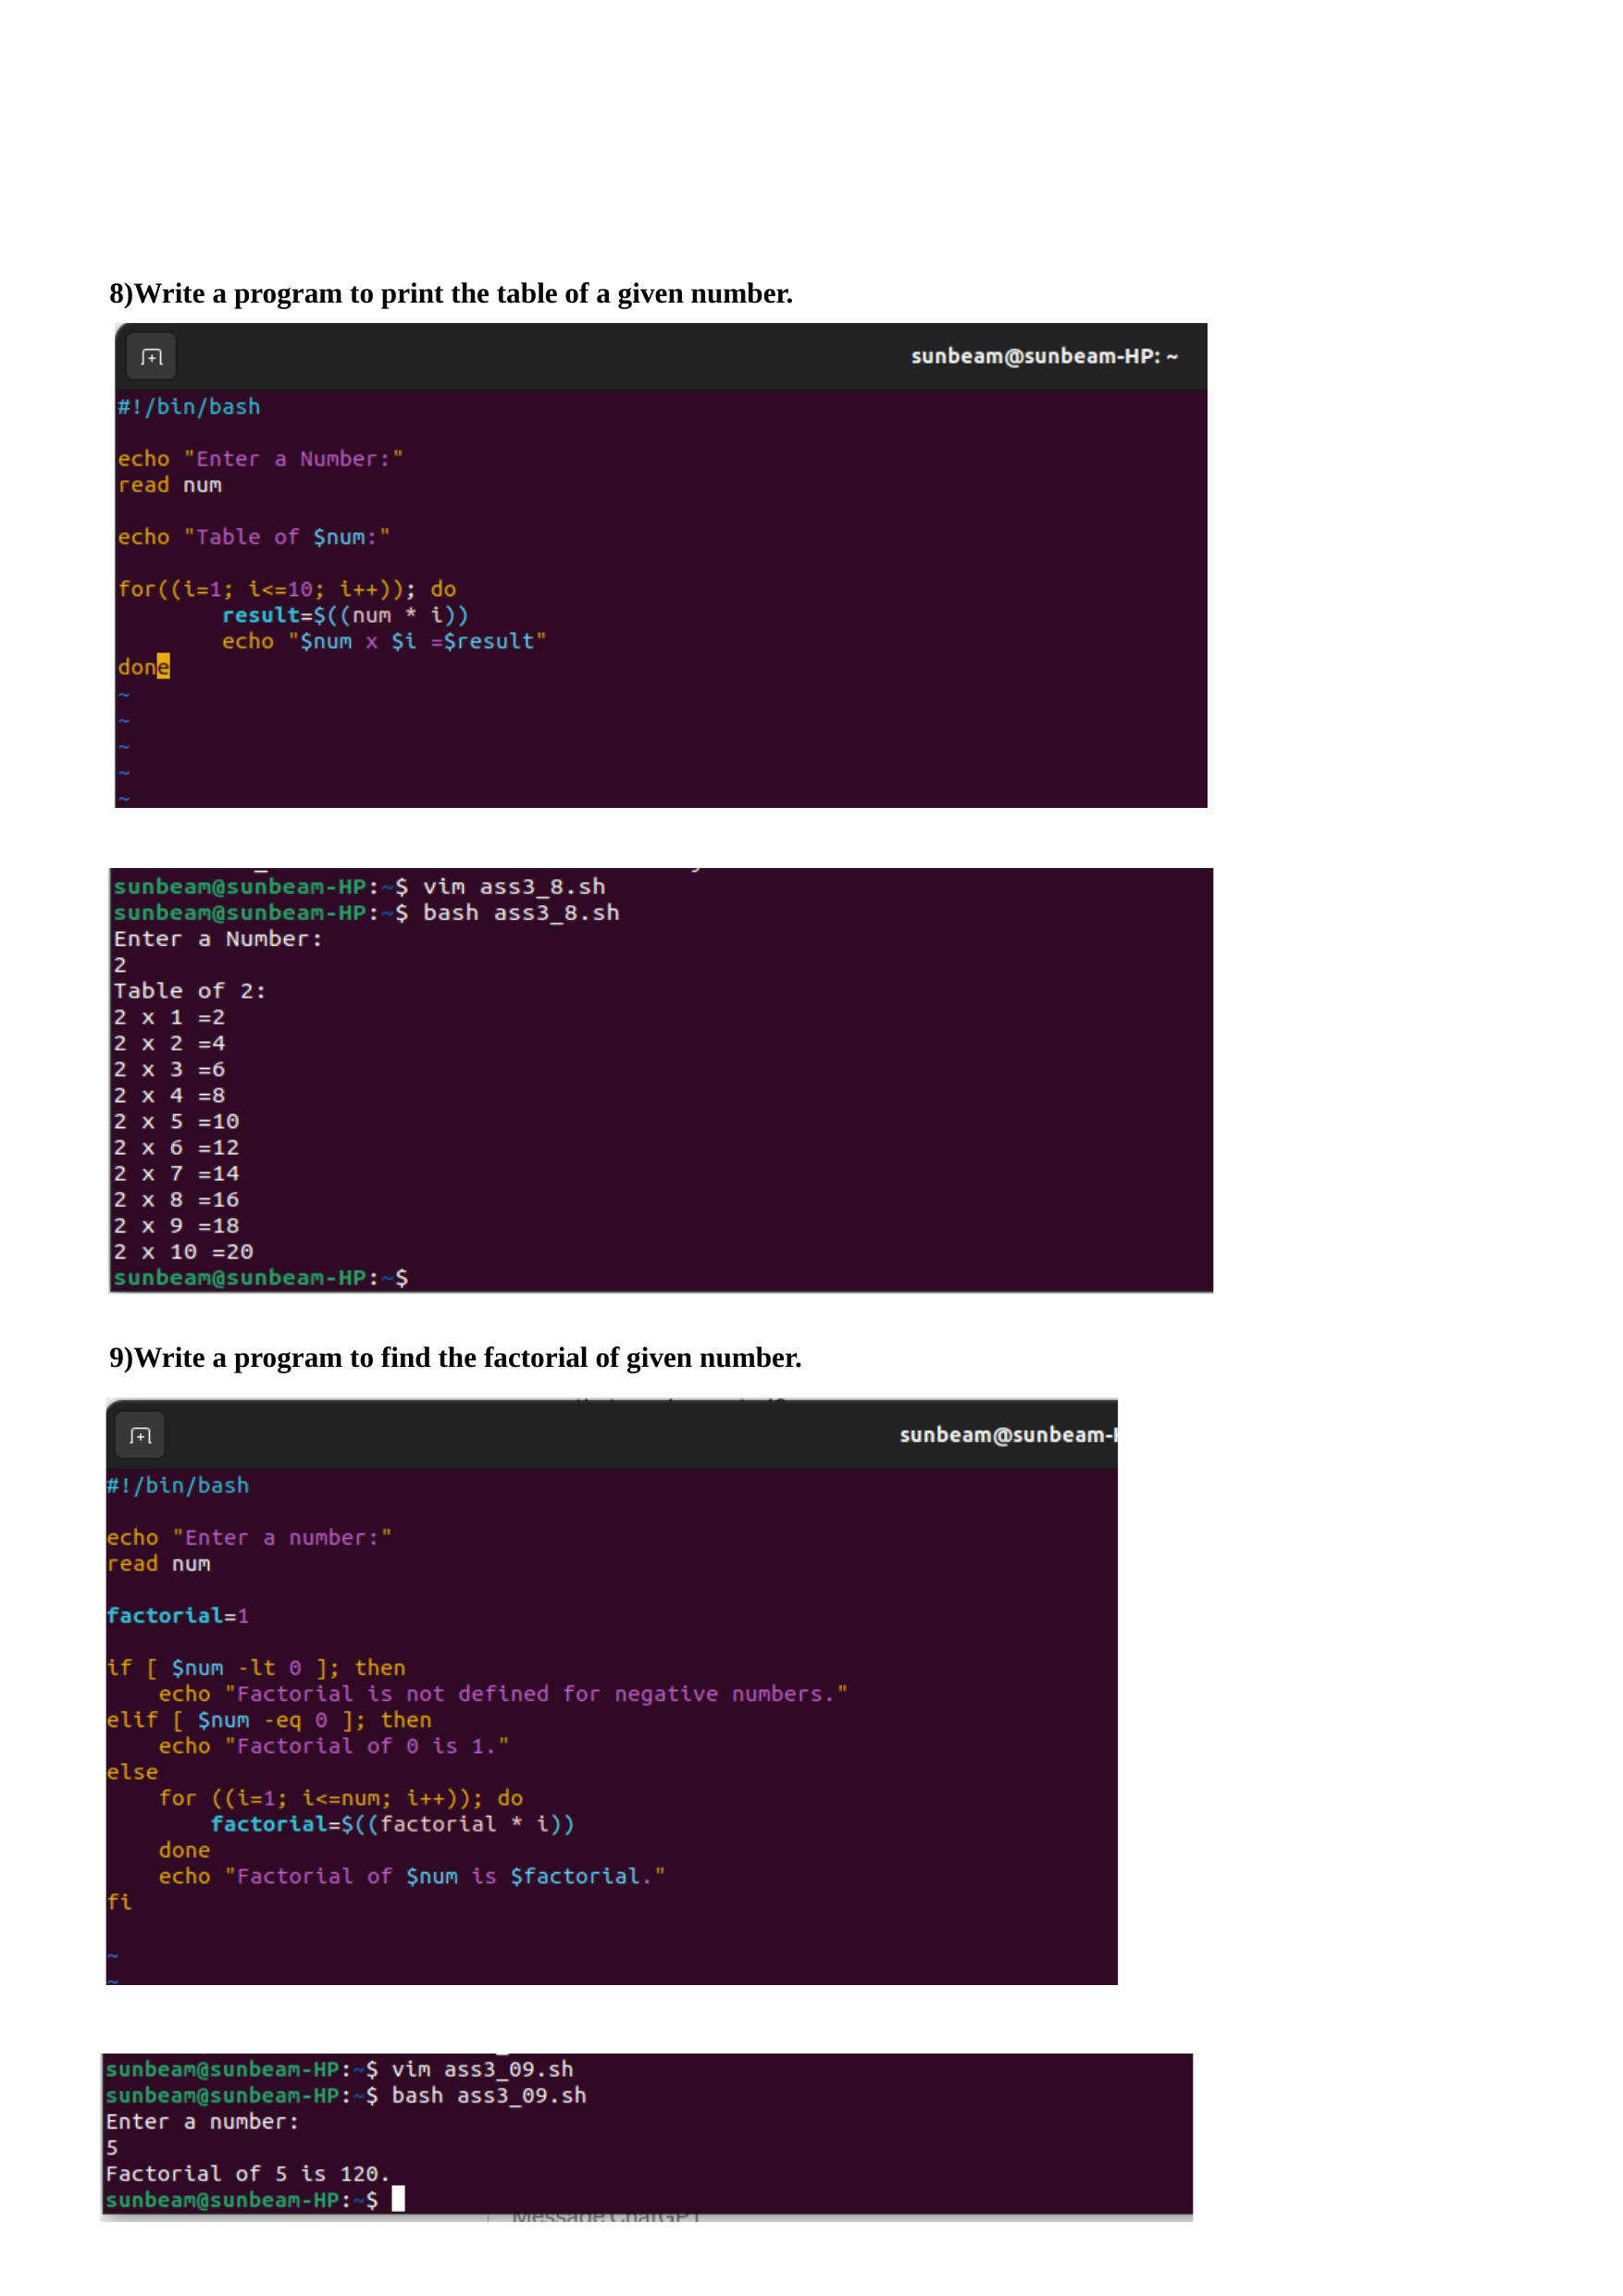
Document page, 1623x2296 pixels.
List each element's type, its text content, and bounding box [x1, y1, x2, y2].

picture [100, 2054, 1194, 2222]
picture [114, 323, 1208, 808]
text 9)Write a program to find the factorial of given number. [109, 1340, 1514, 1373]
text 8)Write a program to print the table of a given number. [109, 276, 1514, 309]
picture [107, 868, 1214, 1294]
picture [105, 1397, 1119, 1985]
